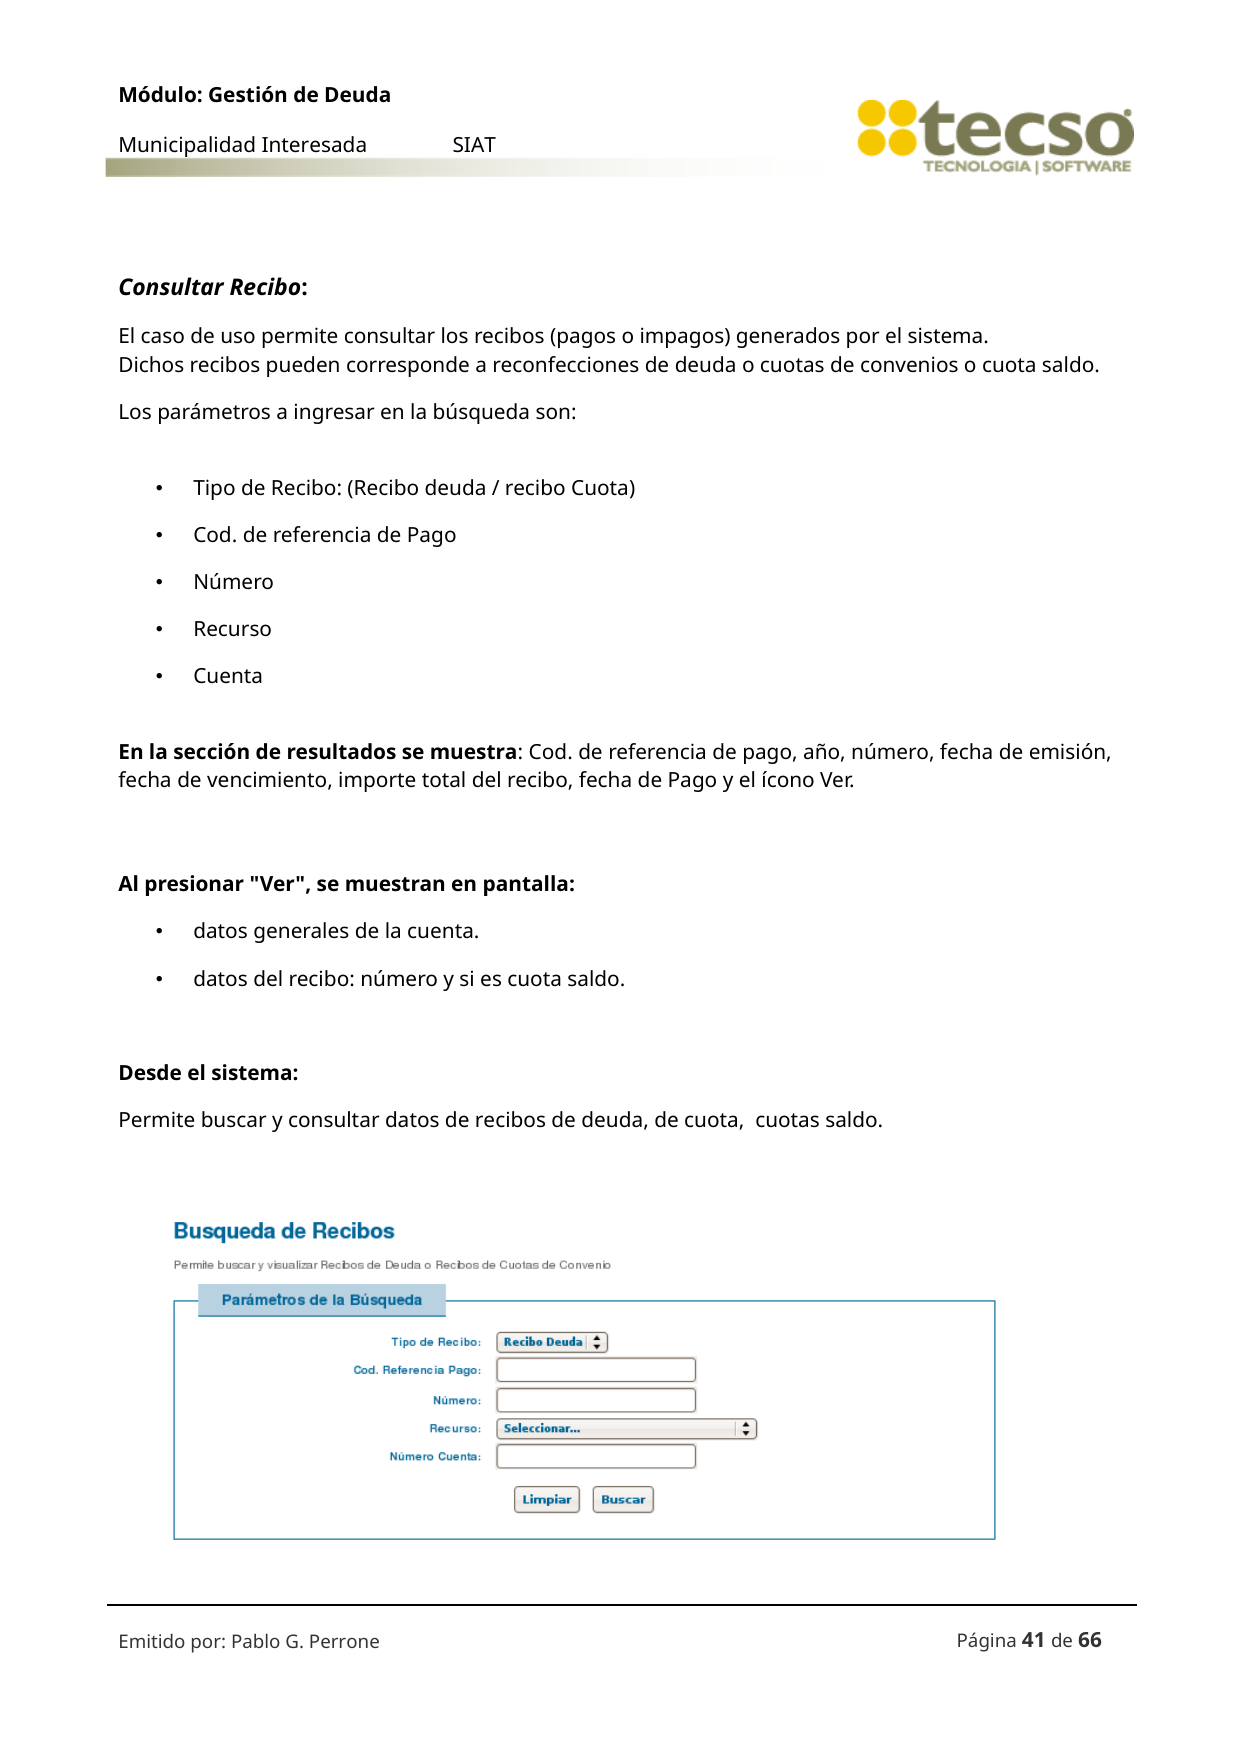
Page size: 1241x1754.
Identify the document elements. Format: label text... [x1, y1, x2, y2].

list datos generales de la cuenta. [156, 917, 1122, 945]
list Tipo de Recibo: (Recibo deuda / recibo Cuota) [156, 473, 1122, 501]
picture [156, 1221, 1012, 1548]
subtitle Consultar Recibo: [118, 271, 1122, 303]
list Recurso [156, 614, 1122, 643]
text Al presionar "Ver", se muestran en pantalla: [118, 841, 1122, 898]
text Desde el sistema: [118, 1058, 1122, 1087]
list Cuenta [156, 661, 1122, 718]
text Los parámetros a ingresar en la búsqueda son: [118, 397, 1122, 454]
list Número [156, 567, 1122, 595]
text El caso de uso permite consultar los recibos (pagos o impagos) generados por el sistema. Dichos recibos pueden corresponde a reconfecciones de deuda o cuotas de convenios o cuota saldo. [118, 321, 1122, 378]
list Cod. de referencia de Pago [156, 520, 1122, 548]
picture [105, 100, 1134, 177]
list datos del recibo: número y si es cuota saldo. [156, 964, 1122, 992]
text En la sección de resultados se muestra: Cod. de referencia de pago, año, número, fecha de emisión, fecha de vencimiento, importe total del recibo, fecha de Pago y el ícono Ver. [118, 737, 1122, 822]
text Permite buscar y consultar datos de recibos de deuda, de cuota, cuotas saldo. [118, 1105, 1122, 1134]
